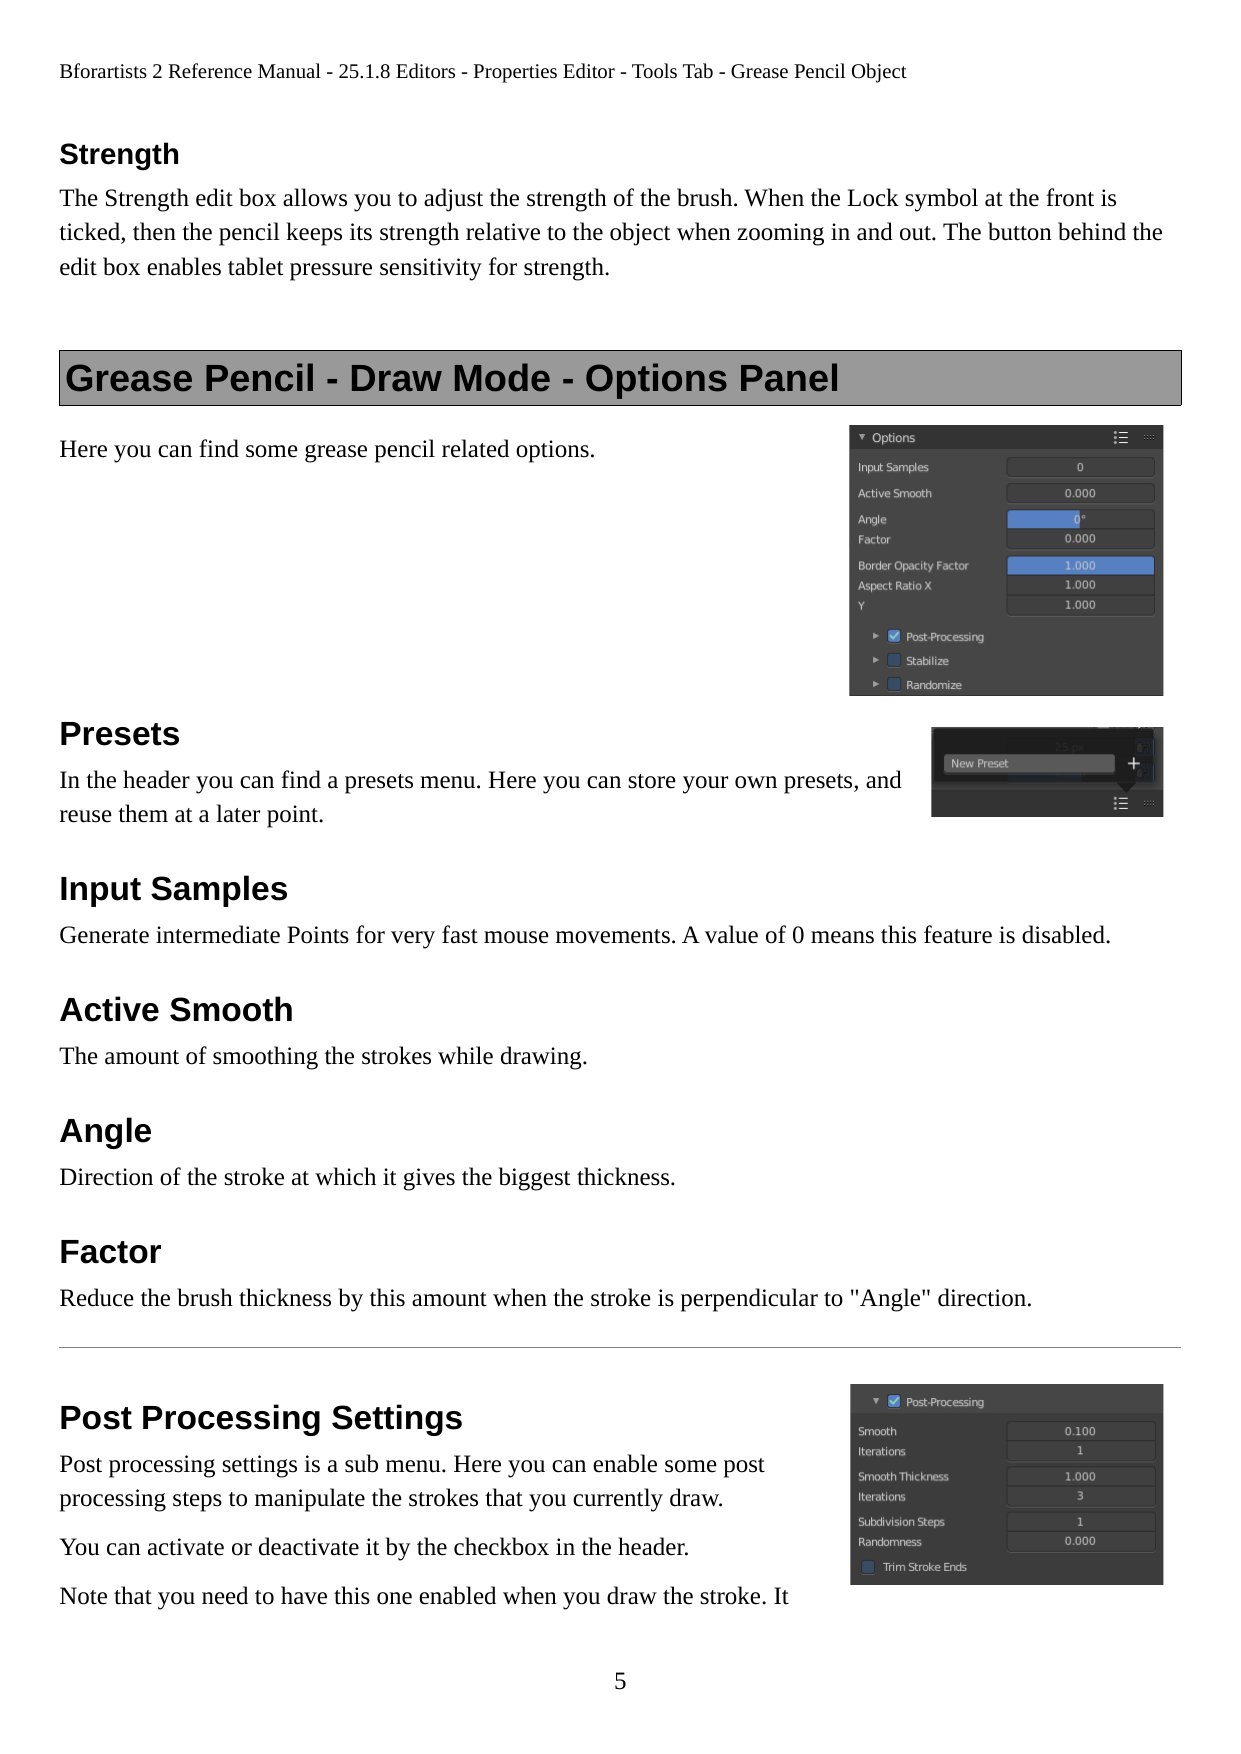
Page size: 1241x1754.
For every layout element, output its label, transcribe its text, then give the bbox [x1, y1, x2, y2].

picture [850, 1384, 1164, 1585]
text The Strength edit box allows you to adjust the strength of the brush. When the Lock symbol at the front is ticked, then the pencil keeps its strength relative to the object when zooming in and out. The button behind the edit box enables tablet pressure sensitivity for strength. [59, 183, 1181, 281]
subtitle Post Processing Settings [59, 1397, 850, 1436]
subtitle Presets [59, 714, 1181, 752]
subtitle Active Smooth [59, 990, 1181, 1029]
subtitle Factor [59, 1232, 1181, 1271]
text The amount of smoothing the strokes while drawing. [59, 1041, 1181, 1070]
subtitle [1164, 1397, 1181, 1436]
text You can activate or deactivate it by the checkbox in the header. [59, 1532, 850, 1561]
subtitle Strength [59, 137, 1181, 170]
picture [931, 727, 1164, 817]
text Note that you need to have this one enabled when you draw the stroke. It [59, 1581, 1181, 1610]
text Direction of the stroke at which it gives the biggest thickness. [59, 1162, 1181, 1191]
table_header Grease Pencil - Draw Mode - Options Panel [60, 351, 1181, 405]
text Generate intermediate Points for very fast mouse movements. A value of 0 means this feature is disabled. [59, 920, 1181, 949]
subtitle Angle [59, 1111, 1181, 1150]
text Post processing settings is a sub menu. Here you can enable some post processing steps to manipulate the strokes that you currently draw. [59, 1449, 850, 1512]
text Reduce the brush thickness by this amount when the stroke is perpendicular to "Angle" direction. [59, 1283, 1181, 1312]
subtitle Input Samples [59, 869, 1181, 908]
text In the header you can find a presets menu. Here you can store your own presets, and reuse them at a later point. [59, 765, 1181, 828]
text Here you can find some grease pencil related options. [59, 434, 849, 463]
picture [849, 425, 1164, 696]
